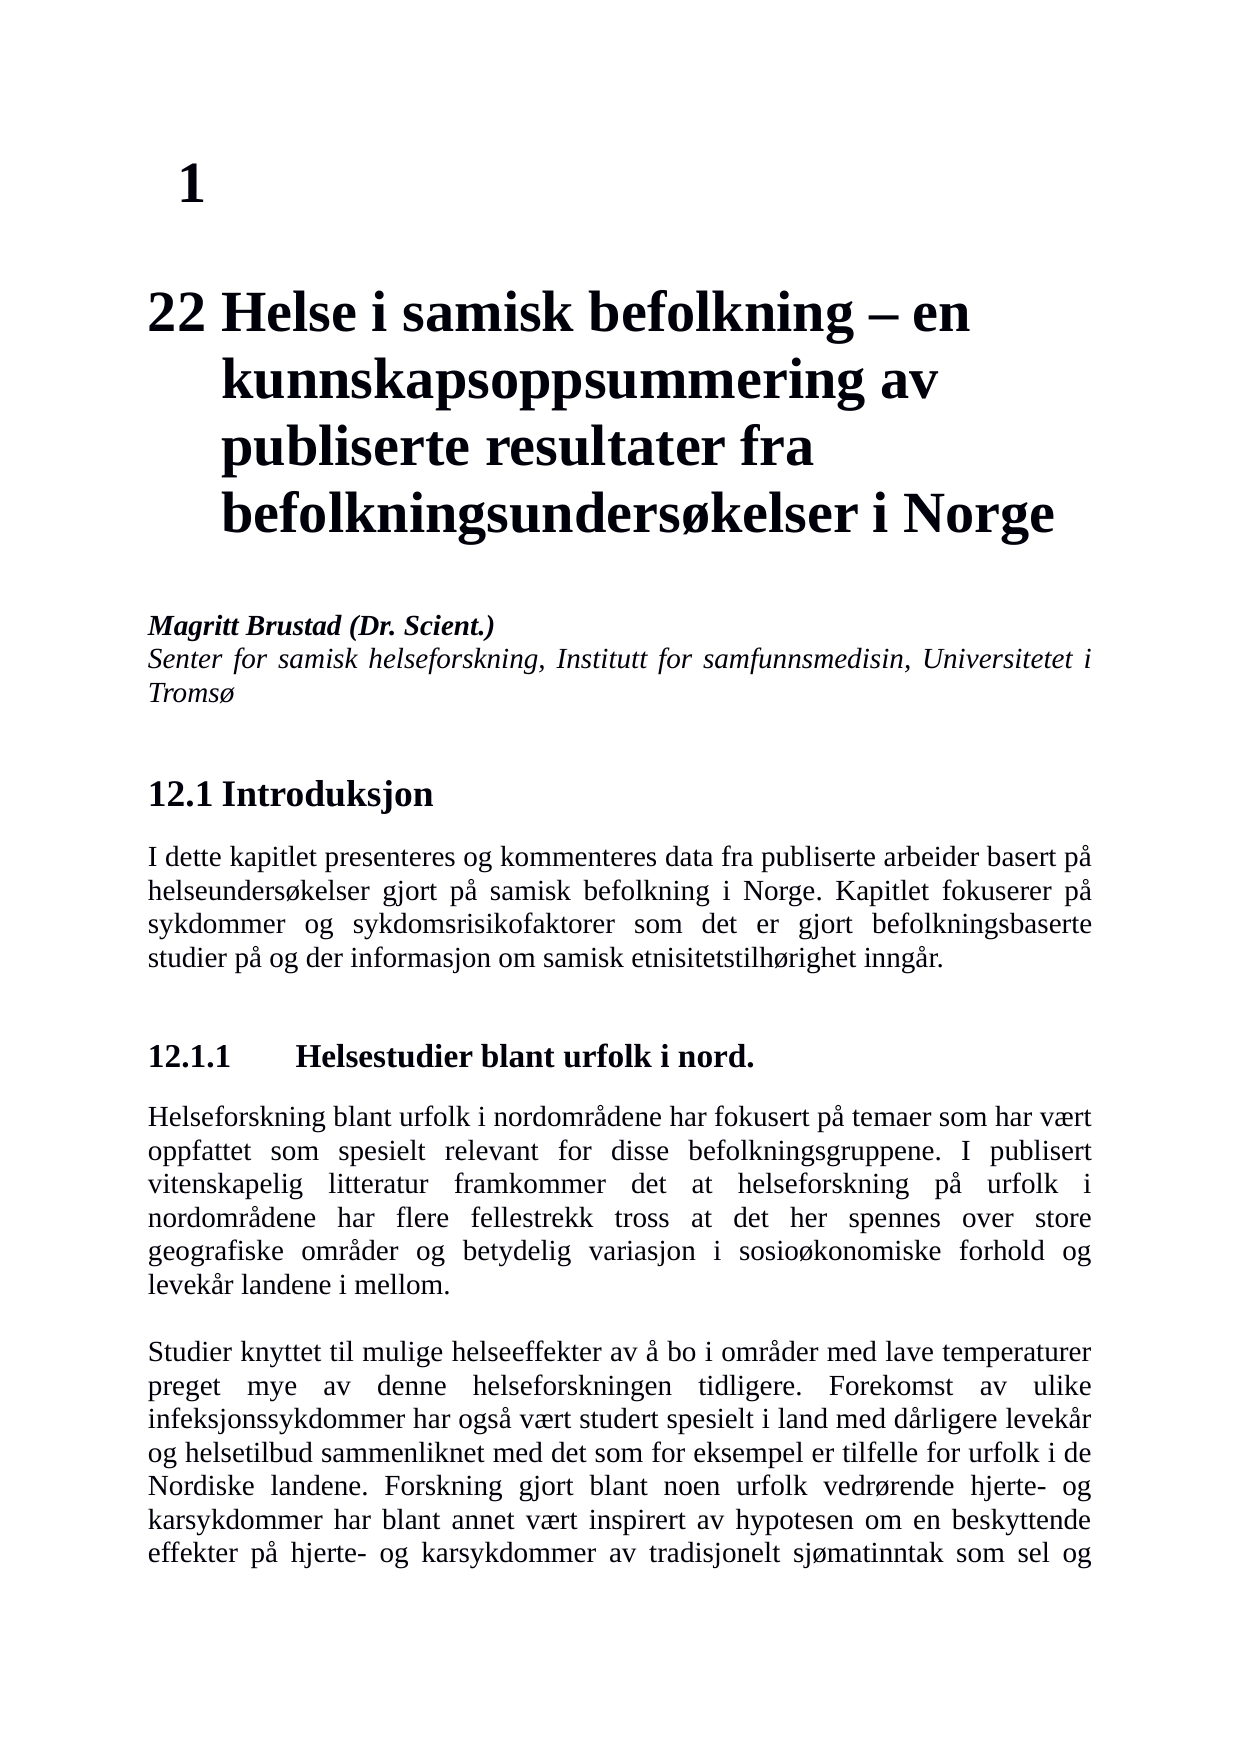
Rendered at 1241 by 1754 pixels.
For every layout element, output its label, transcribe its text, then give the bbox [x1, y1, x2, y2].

subtitle 2.1.1 Helsestudier blant urfolk i nord. [148, 1036, 1093, 1074]
subtitle 2.1 Introduksjon [148, 771, 1093, 814]
text I dette kapitlet presenteres og kommenteres data fra publiserte arbeider basert på helseundersøkelser gjort på samisk befolkning i Norge. Kapitlet fokuserer på sykdommer og sykdomsrisikofaktorer som det er gjort befolkningsbaserte studier på og der informasjon om samisk etnisitetstilhørighet inngår. [148, 839, 1093, 973]
text Senter for samisk helseforskning, Institutt for samfunnsmedisin, Universitetet i Tromsø [148, 642, 1093, 709]
subtitle 2 Helse i samisk befolkning – en kunnskapsoppsummering av publiserte resultater fra befolkningsundersøkelser i Norge [148, 277, 1093, 546]
text Helseforskning blant urfolk i nordområdene har fokusert på temaer som har vært oppfattet som spesielt relevant for disse befolkningsgruppene. I publisert vitenskapelig litteratur framkommer det at helseforskning på urfolk i nordområdene har flere fellestrekk tross at det her spennes over store geografiske områder og betydelig variasjon i sosioøkonomiske forhold og levekår landene i mellom. [148, 1099, 1093, 1301]
text Studier knyttet til mulige helseeffekter av å bo i områder med lave temperaturer preget mye av denne helseforskningen tidligere. Forekomst av ulike infeksjonssykdommer har også vært studert spesielt i land med dårligere levekår og helsetilbud sammenliknet med det som for eksempel er tilfelle for urfolk i de Nordiske landene. Forskning gjort blant noen urfolk vedrørende hjerte- og karsykdommer har blant annet vært inspirert av hypotesen om en beskyttende effekter på hjerte- og karsykdommer av tradisjonelt sjømatinntak som sel og [148, 1334, 1093, 1569]
text Magritt Brustad (Dr. Scient.) [148, 608, 1093, 642]
